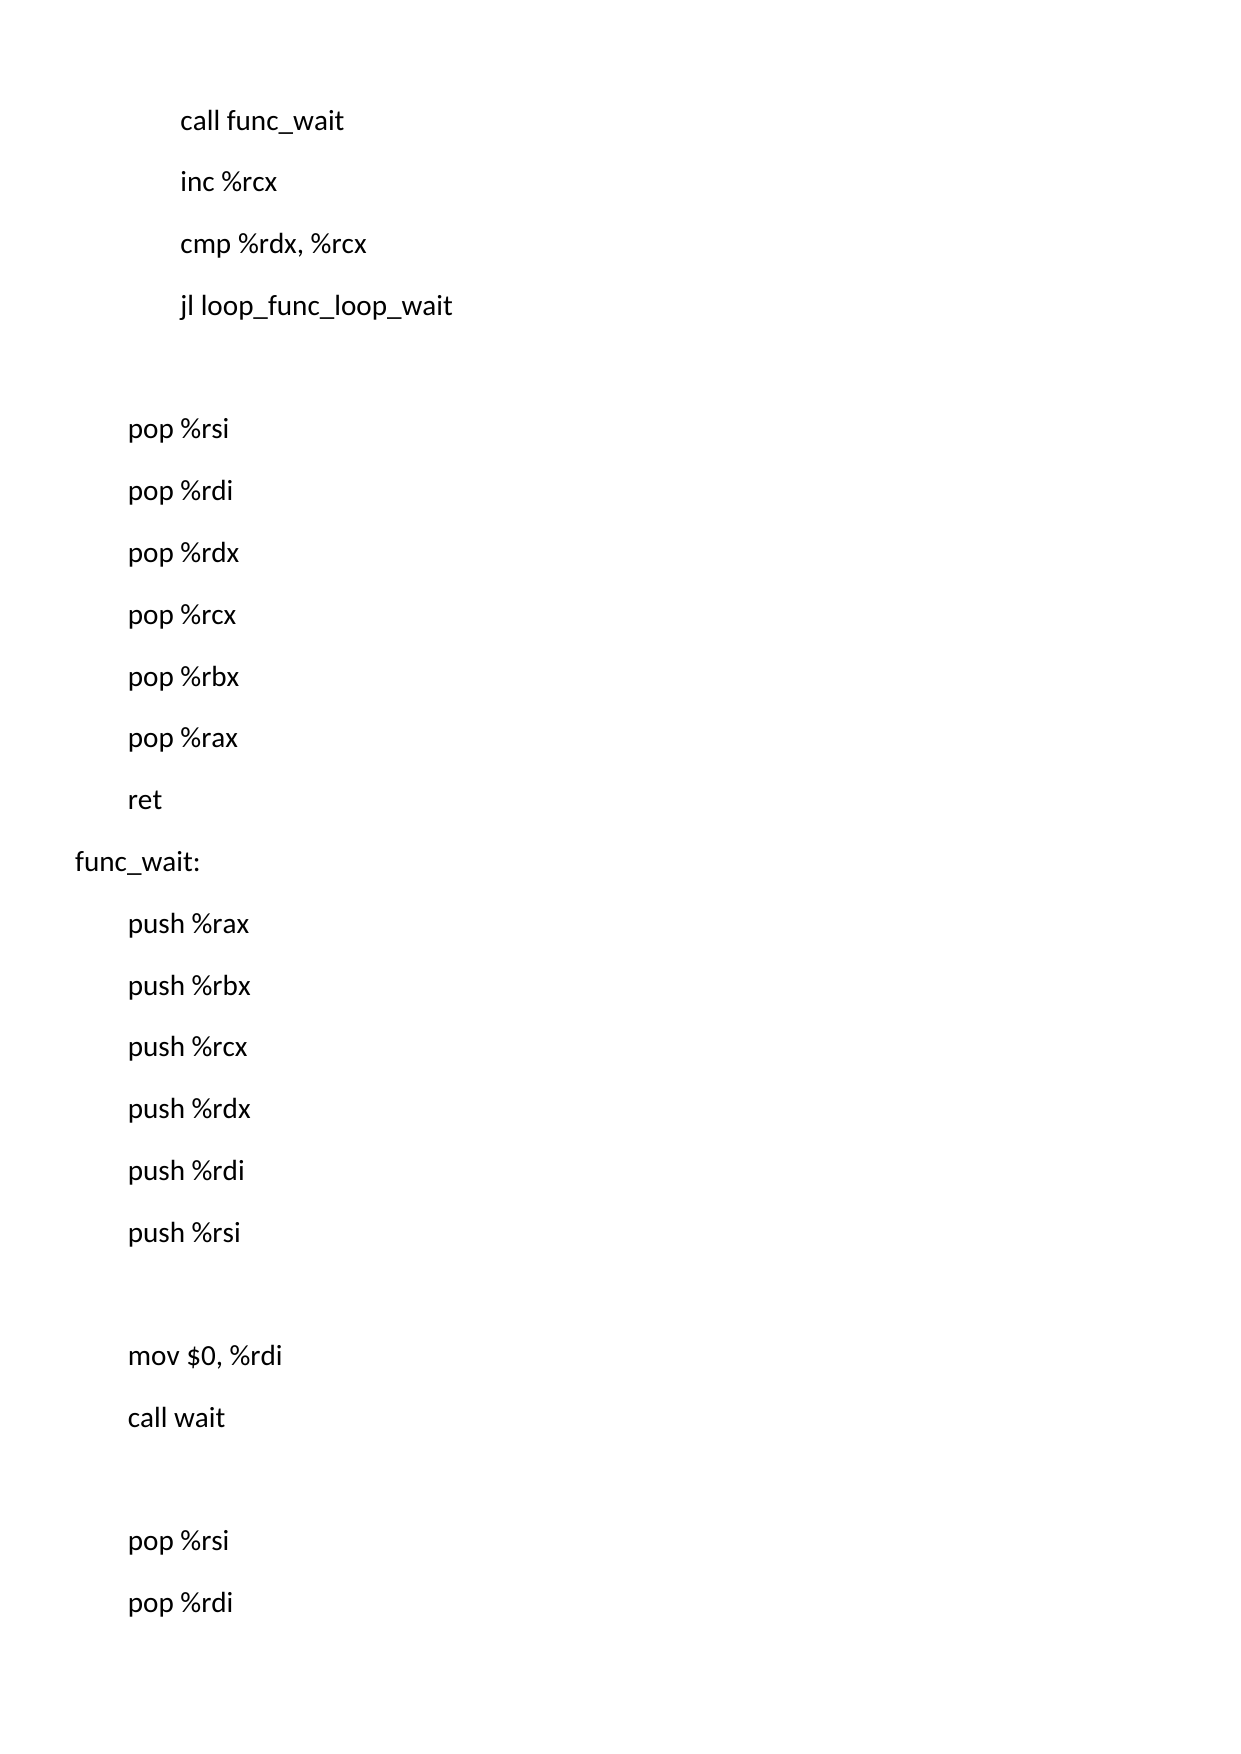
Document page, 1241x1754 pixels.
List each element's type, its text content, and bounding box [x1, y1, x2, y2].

text pop %rsi [75, 411, 1165, 446]
text pop %rdi [75, 1584, 1165, 1620]
text pop %rax [75, 719, 1165, 755]
text pop %rdx [75, 534, 1165, 570]
text pop %rsi [75, 1522, 1165, 1558]
text push %rdi [75, 1152, 1165, 1187]
text ret [75, 781, 1165, 817]
text inc %rcx [75, 163, 1165, 199]
text pop %rbx [75, 658, 1165, 693]
text jl loop_func_loop_wait [75, 287, 1165, 323]
text call wait [75, 1399, 1165, 1434]
text pop %rdi [75, 472, 1165, 508]
text push %rdx [75, 1090, 1165, 1126]
text pop %rcx [75, 596, 1165, 632]
text push %rax [75, 905, 1165, 940]
text cmp %rdx, %rcx [75, 225, 1165, 261]
text mov $0, %rdi [75, 1337, 1165, 1373]
text push %rsi [75, 1214, 1165, 1249]
text push %rbx [75, 967, 1165, 1002]
text func_wait: [75, 843, 1165, 879]
text call func_wait [75, 102, 1165, 137]
text push %rcx [75, 1028, 1165, 1064]
